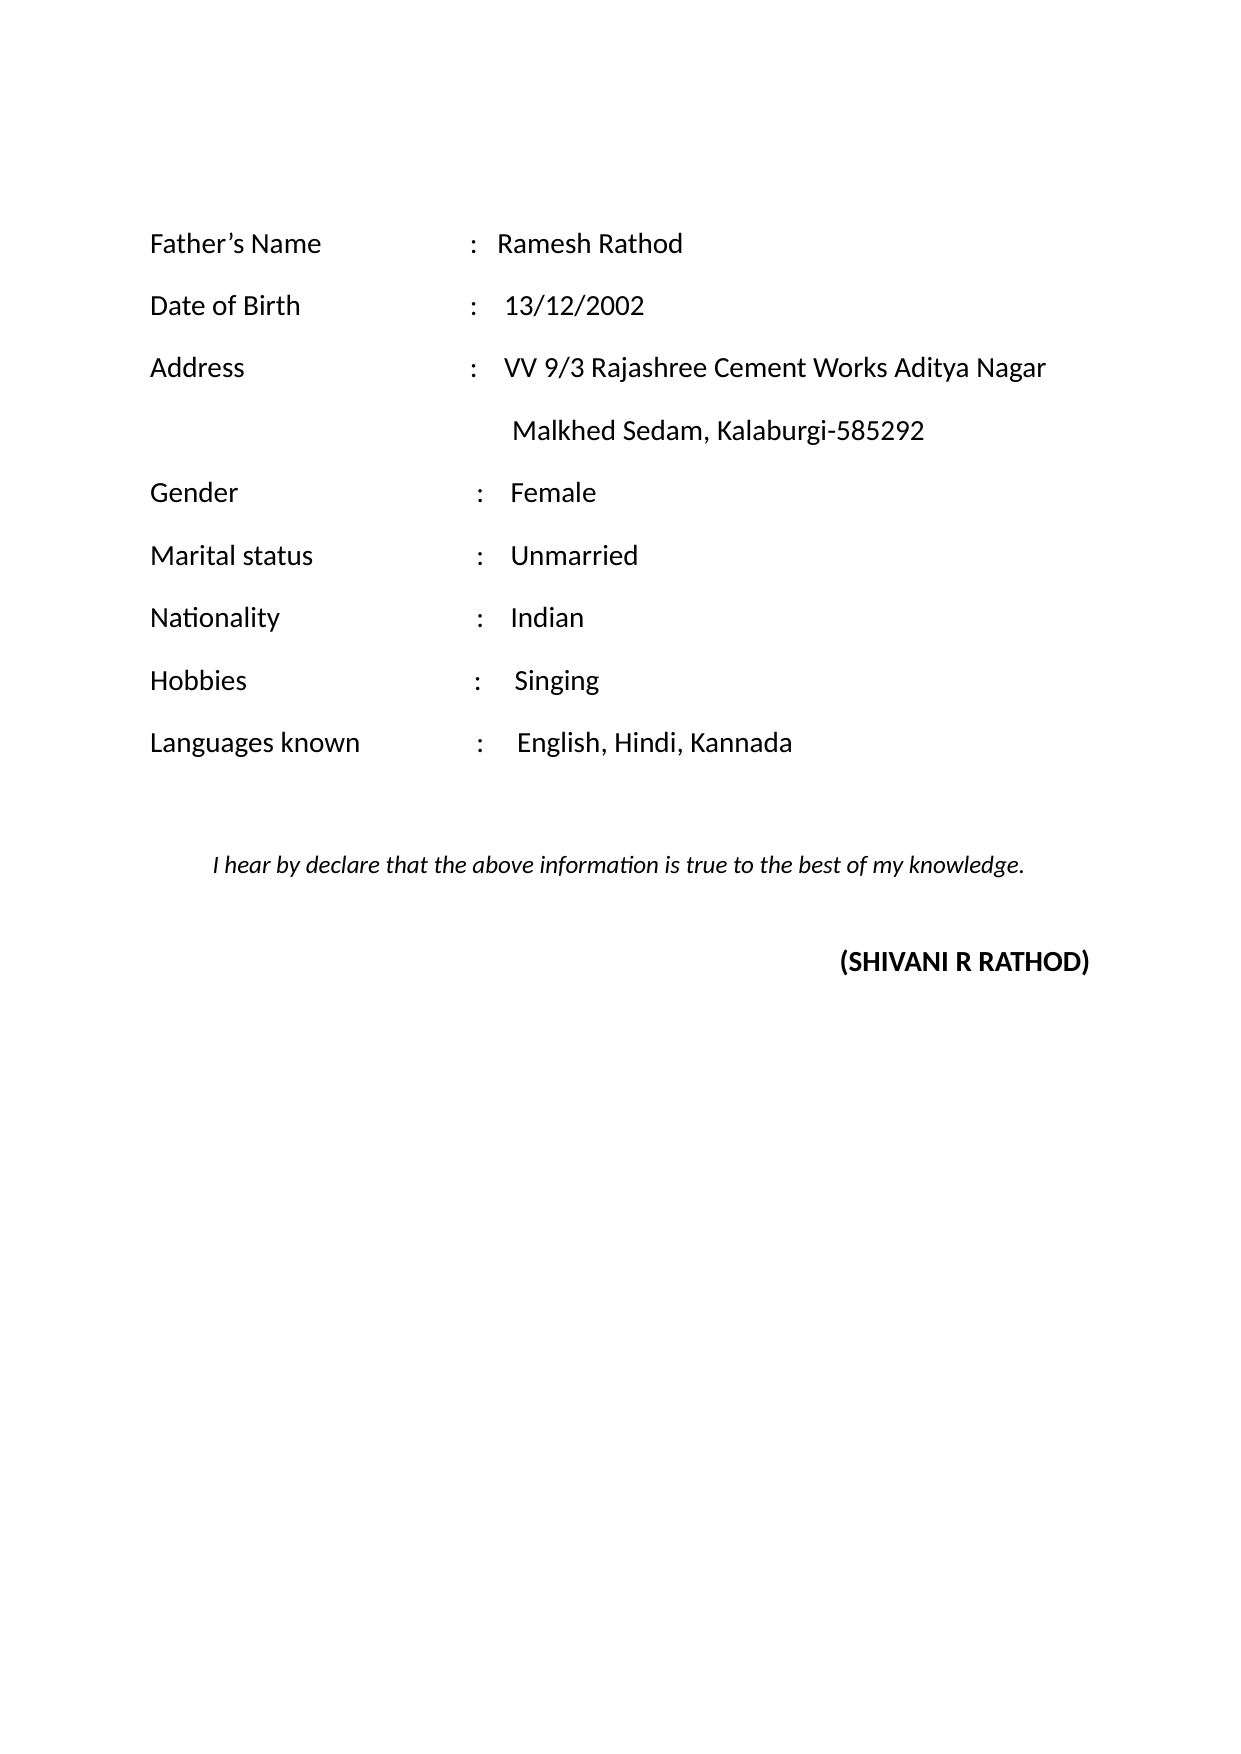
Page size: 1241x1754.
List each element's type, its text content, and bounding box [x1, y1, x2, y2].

text Gender : Female [150, 474, 1090, 510]
text Date of Birth : 13/12/2002 [150, 287, 1090, 323]
text Malkhed Sedam, Kalaburgi-585292 [150, 412, 1090, 448]
text Hobbies : Singing [150, 662, 1090, 697]
text Marital status : Unmarried [150, 537, 1090, 572]
text Father’s Name : Ramesh Rathod [150, 225, 1090, 260]
text Address : VV 9/3 Rajashree Cement Works Aditya Nagar [150, 349, 1090, 385]
text (SHIVANI R RATHOD) [150, 943, 1090, 979]
text Languages known : English, Hindi, Kannada [150, 724, 1090, 759]
text I hear by declare that the above information is true to the best of my knowledge. [150, 849, 1090, 879]
text Nationality : Indian [150, 599, 1090, 635]
